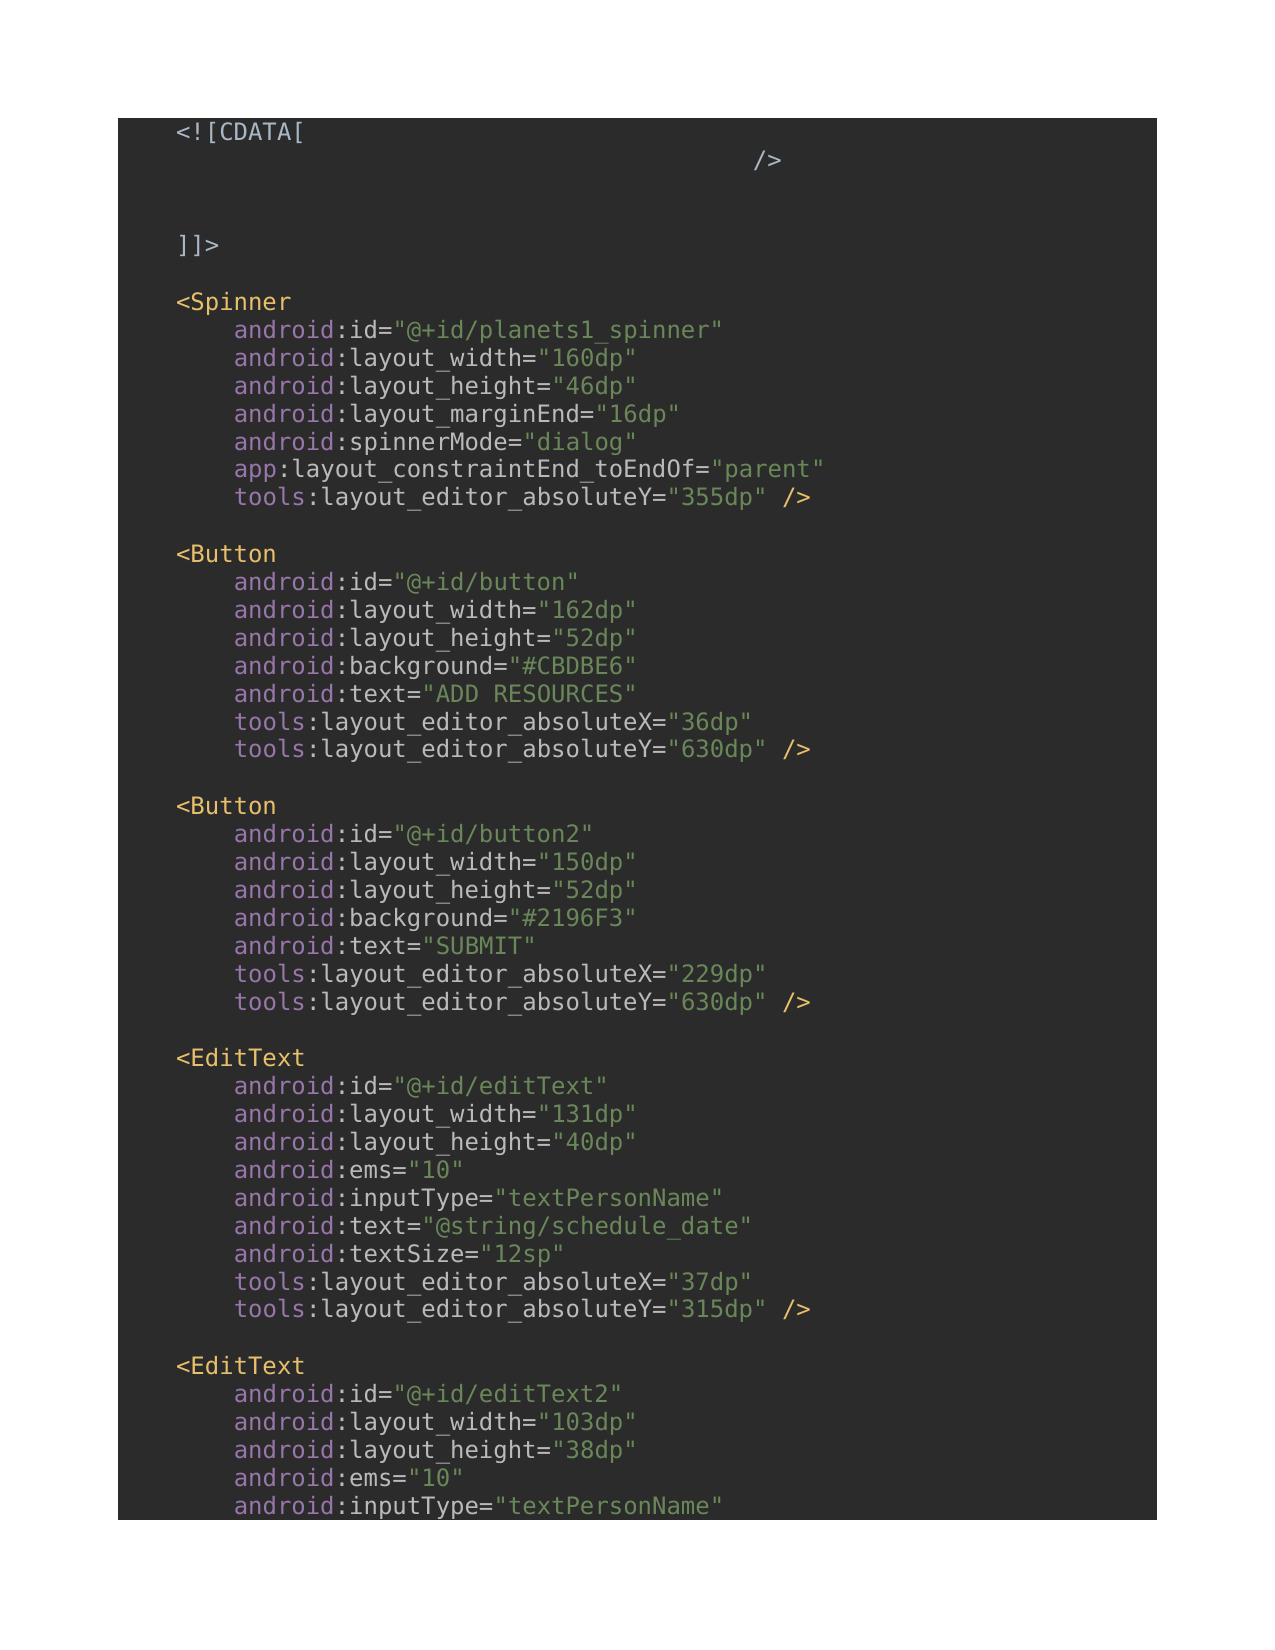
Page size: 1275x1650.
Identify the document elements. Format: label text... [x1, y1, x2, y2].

text <![CDATA[ /> ]]> <Spinner android:id="@+id/planets1_spinner" android:layout_width="160dp" android:layout_height="46dp" android:layout_marginEnd="16dp" android:spinnerMode="dialog" app:layout_constraintEnd_toEndOf="parent" tools:layout_editor_absoluteY="355dp" /> <Button android:id="@+id/button" android:layout_width="162dp" android:layout_height="52dp" android:background="#CBDBE6" android:text="ADD RESOURCES" tools:layout_editor_absoluteX="36dp" tools:layout_editor_absoluteY="630dp" /> <Button android:id="@+id/button2" android:layout_width="150dp" android:layout_height="52dp" android:background="#2196F3" android:text="SUBMIT" tools:layout_editor_absoluteX="229dp" tools:layout_editor_absoluteY="630dp" /> <EditText android:id="@+id/editText" android:layout_width="131dp" android:layout_height="40dp" android:ems="10" android:inputType="textPersonName" android:text="@string/schedule_date" android:textSize="12sp" tools:layout_editor_absoluteX="37dp" tools:layout_editor_absoluteY="315dp" /> <EditText android:id="@+id/editText2" android:layout_width="103dp" android:layout_height="38dp" android:ems="10" android:inputType="textPersonName" [118, 118, 1157, 1520]
